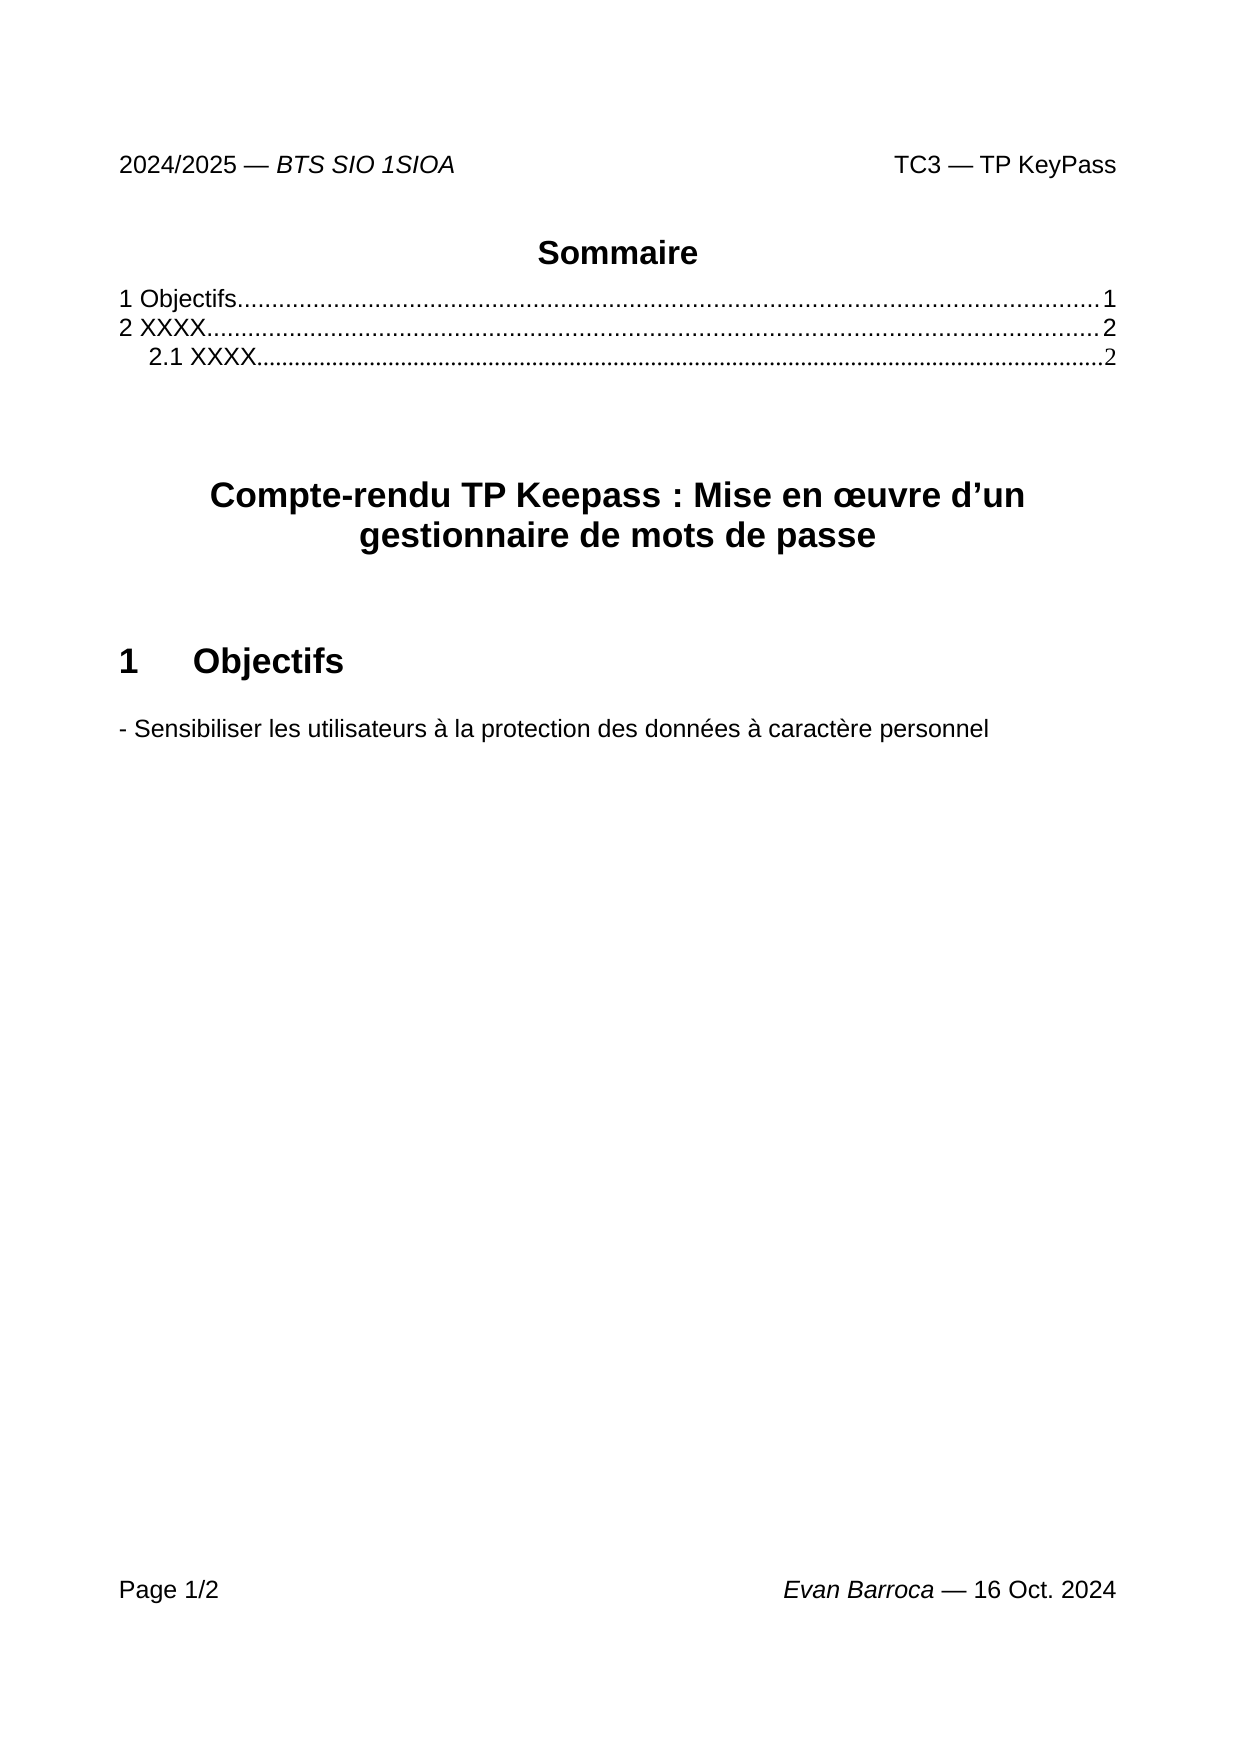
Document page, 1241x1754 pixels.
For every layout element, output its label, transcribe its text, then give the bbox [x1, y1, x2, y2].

subtitle Objectifs [119, 640, 1117, 681]
text 2.1 XXXX 2 [148, 342, 1117, 371]
text 1 Objectifs 1 [119, 284, 1117, 313]
subtitle Compte-rendu TP Keepass : Mise en œuvre d’un gestionnaire de mots de passe [119, 474, 1117, 555]
subtitle Sommaire [119, 233, 1117, 272]
text - Sensibiliser les utilisateurs à la protection des données à caractère personnel [119, 714, 1117, 743]
text 2 XXXX 2 [119, 313, 1117, 342]
